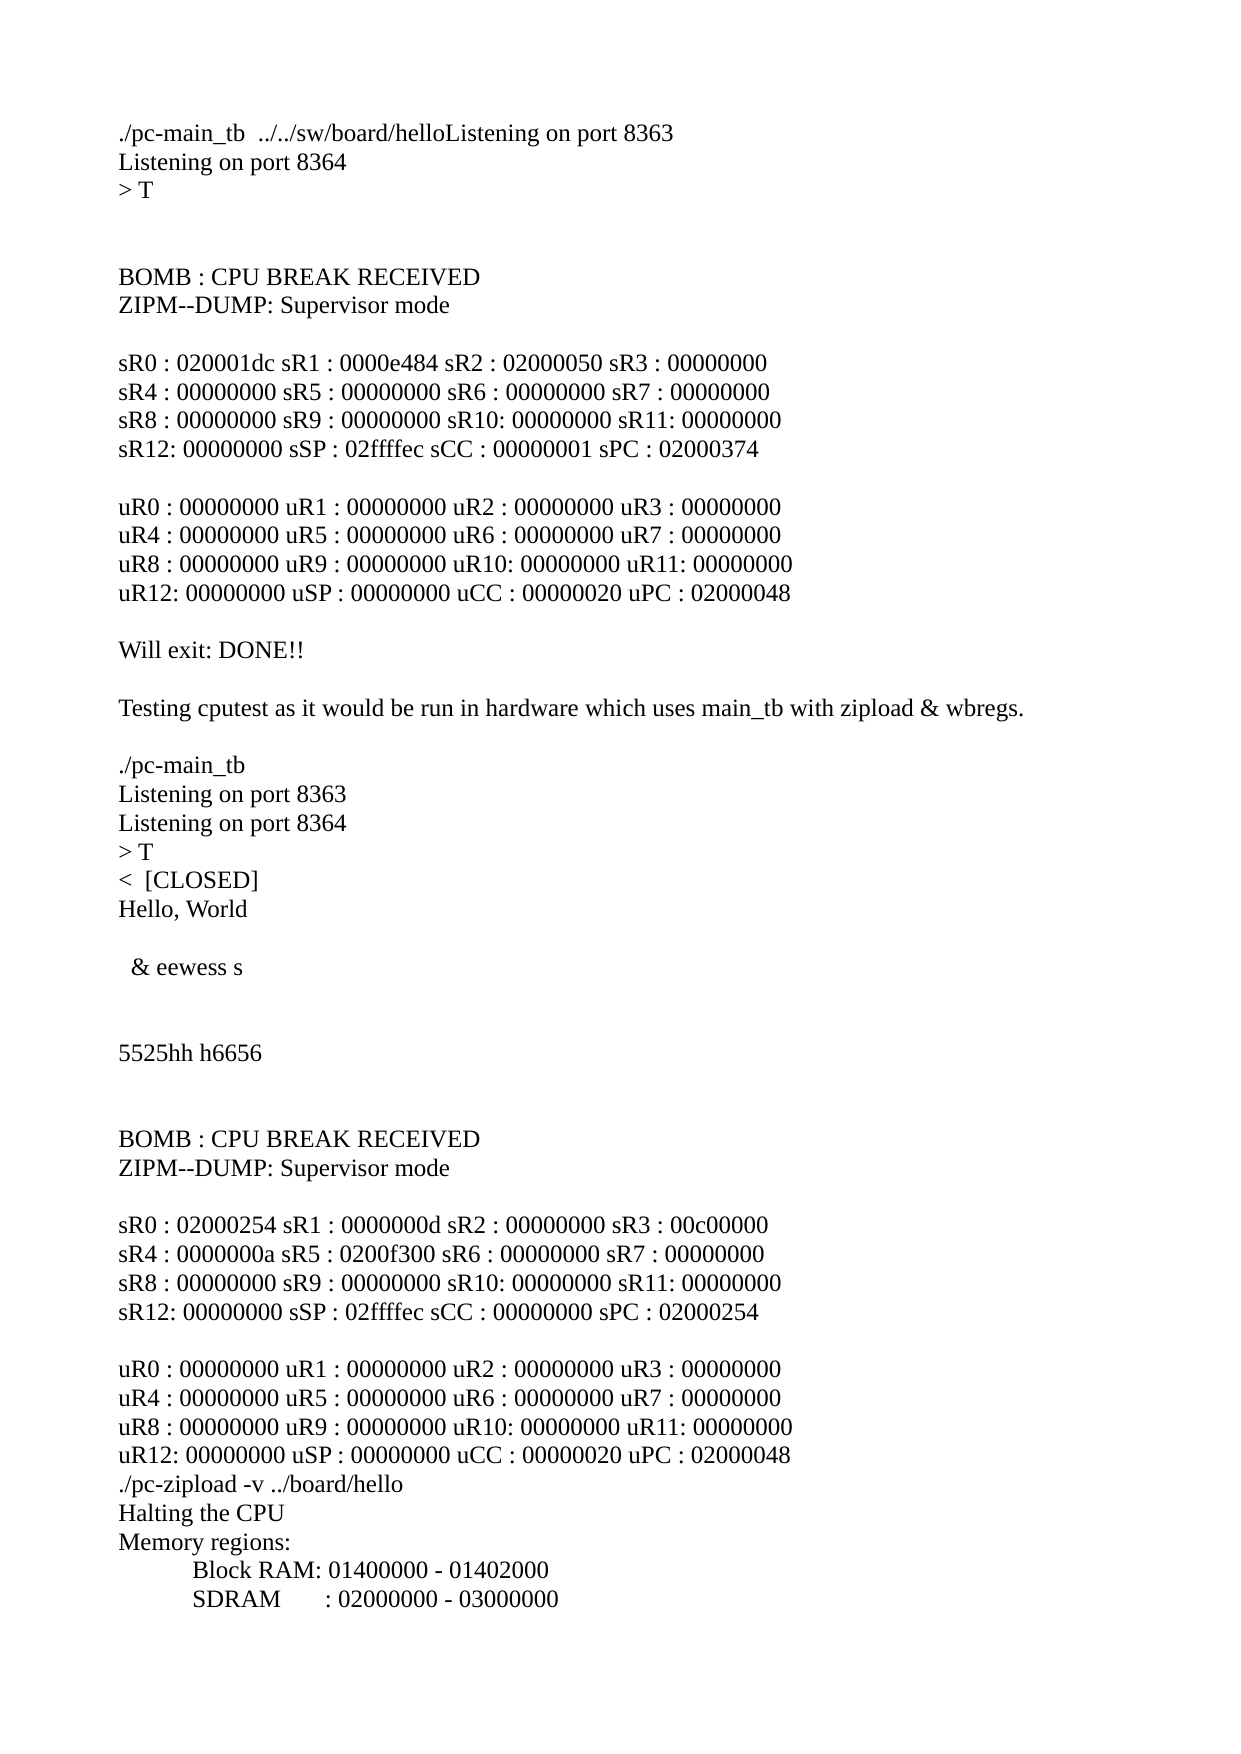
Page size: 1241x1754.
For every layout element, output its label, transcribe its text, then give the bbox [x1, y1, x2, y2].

text Testing cputest as it would be run in hardware which uses main_tb with zipload & wbregs. [118, 693, 1122, 722]
text 5525hh h6656 [118, 1038, 1122, 1067]
text SDRAM : 02000000 - 03000000 [118, 1584, 1122, 1613]
text sR0 : 020001dc sR1 : 0000e484 sR2 : 02000050 sR3 : 00000000 [118, 348, 1122, 377]
text uR4 : 00000000 uR5 : 00000000 uR6 : 00000000 uR7 : 00000000 [118, 521, 1122, 549]
text > T [118, 176, 1122, 204]
text uR8 : 00000000 uR9 : 00000000 uR10: 00000000 uR11: 00000000 [118, 549, 1122, 578]
text < [CLOSED] [118, 866, 1122, 894]
text Memory regions: [118, 1527, 1122, 1556]
text sR8 : 00000000 sR9 : 00000000 sR10: 00000000 sR11: 00000000 [118, 406, 1122, 434]
text ZIPM--DUMP: Supervisor mode [118, 1153, 1122, 1182]
text sR0 : 02000254 sR1 : 0000000d sR2 : 00000000 sR3 : 00c00000 [118, 1211, 1122, 1239]
text sR8 : 00000000 sR9 : 00000000 sR10: 00000000 sR11: 00000000 [118, 1268, 1122, 1297]
text Block RAM: 01400000 - 01402000 [118, 1556, 1122, 1584]
text ./pc-main_tb [118, 751, 1122, 779]
text uR8 : 00000000 uR9 : 00000000 uR10: 00000000 uR11: 00000000 [118, 1412, 1122, 1441]
text BOMB : CPU BREAK RECEIVED [118, 1124, 1122, 1153]
text ./pc-main_tb ../../sw/board/helloListening on port 8363 [118, 118, 1122, 147]
text & eewess s [118, 952, 1122, 981]
text Will exit: DONE!! [118, 636, 1122, 664]
text ./pc-zipload -v ../board/hello [118, 1469, 1122, 1498]
text sR4 : 0000000a sR5 : 0200f300 sR6 : 00000000 sR7 : 00000000 [118, 1239, 1122, 1268]
text sR4 : 00000000 sR5 : 00000000 sR6 : 00000000 sR7 : 00000000 [118, 377, 1122, 406]
text uR4 : 00000000 uR5 : 00000000 uR6 : 00000000 uR7 : 00000000 [118, 1383, 1122, 1412]
text BOMB : CPU BREAK RECEIVED [118, 262, 1122, 291]
text ZIPM--DUMP: Supervisor mode [118, 291, 1122, 319]
text Listening on port 8364 [118, 147, 1122, 176]
text uR0 : 00000000 uR1 : 00000000 uR2 : 00000000 uR3 : 00000000 [118, 492, 1122, 521]
text sR12: 00000000 sSP : 02ffffec sCC : 00000001 sPC : 02000374 [118, 434, 1122, 463]
text uR12: 00000000 uSP : 00000000 uCC : 00000020 uPC : 02000048 [118, 1441, 1122, 1469]
text Halting the CPU [118, 1498, 1122, 1527]
text > T [118, 837, 1122, 866]
text uR12: 00000000 uSP : 00000000 uCC : 00000020 uPC : 02000048 [118, 578, 1122, 607]
text Listening on port 8364 [118, 808, 1122, 837]
text uR0 : 00000000 uR1 : 00000000 uR2 : 00000000 uR3 : 00000000 [118, 1354, 1122, 1383]
text Hello, World [118, 894, 1122, 923]
text Listening on port 8363 [118, 779, 1122, 808]
text sR12: 00000000 sSP : 02ffffec sCC : 00000000 sPC : 02000254 [118, 1297, 1122, 1326]
